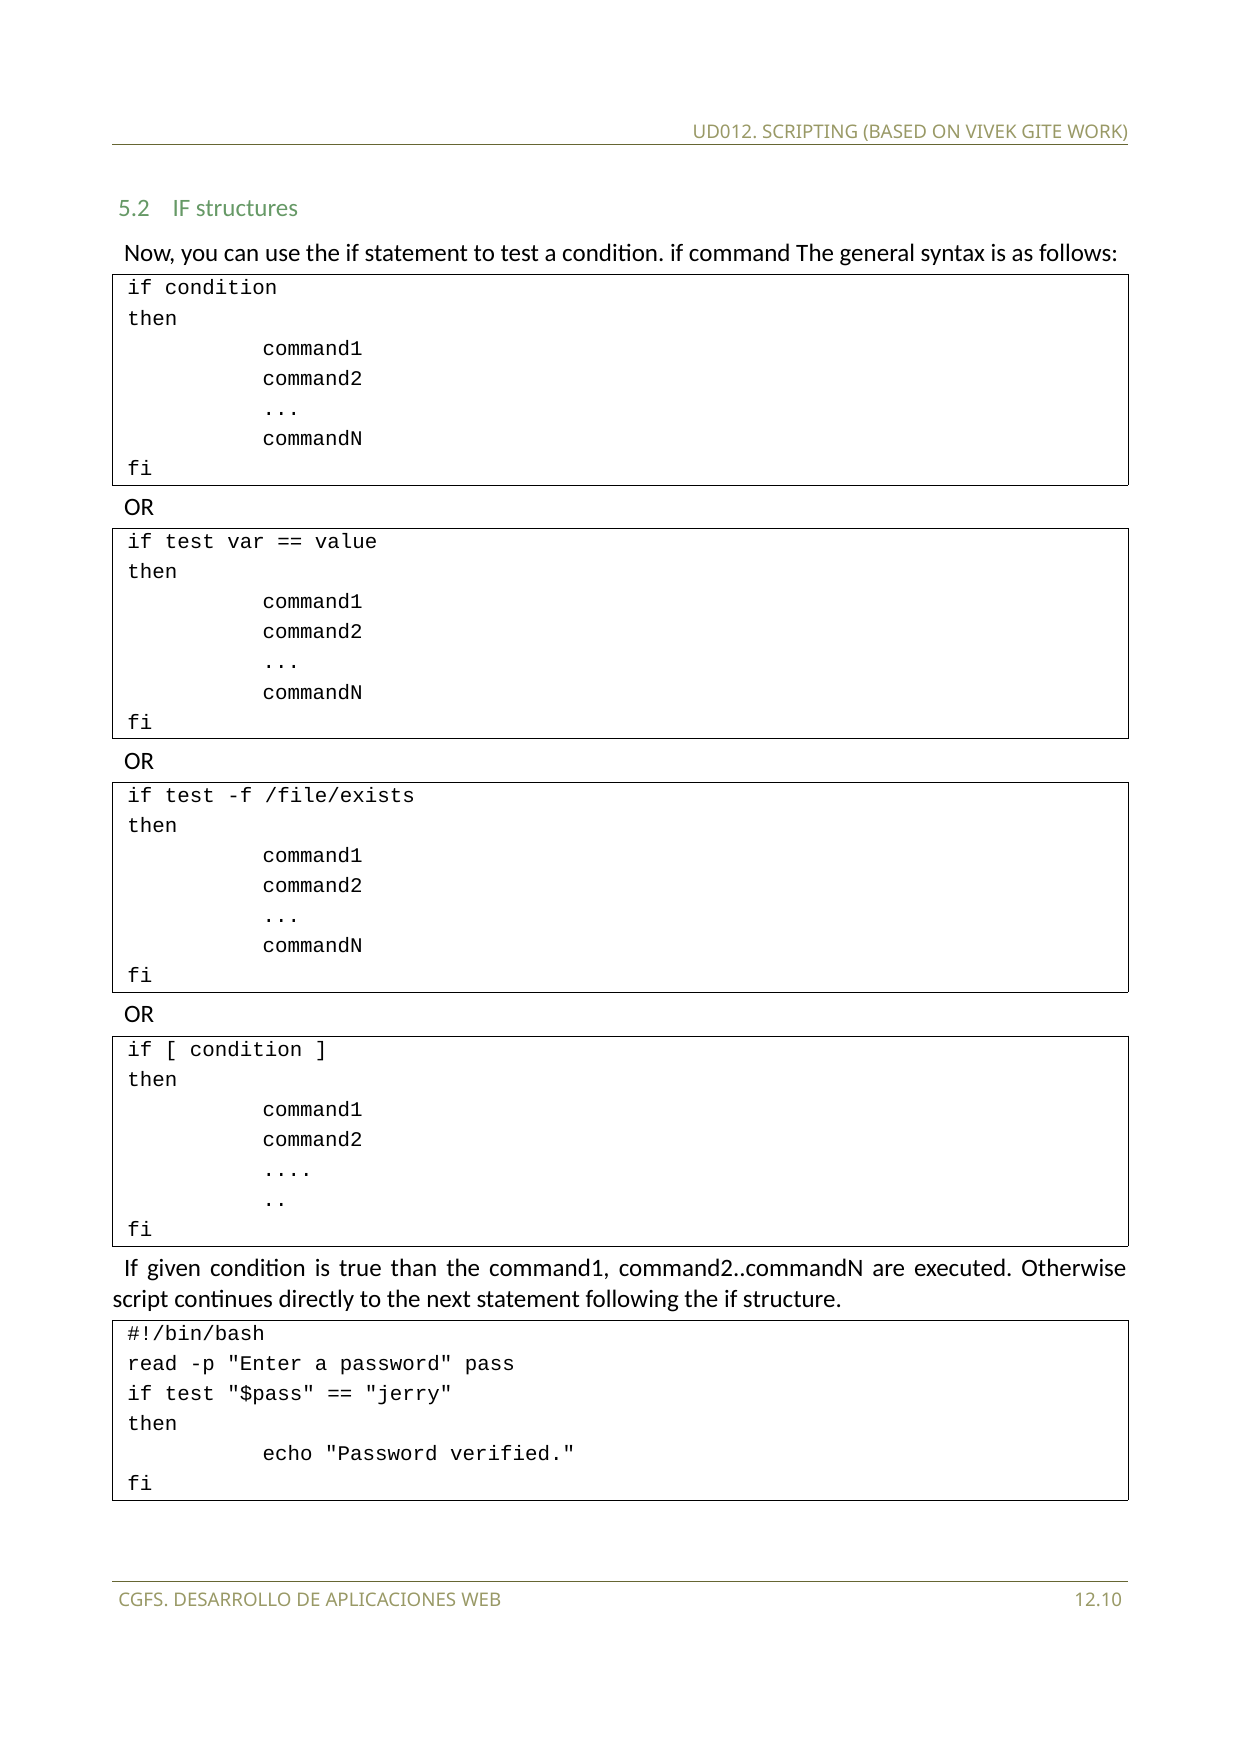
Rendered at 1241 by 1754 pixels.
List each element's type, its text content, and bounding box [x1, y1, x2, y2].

text then [113, 558, 1128, 585]
text command1 [113, 842, 1128, 869]
text OR [112, 491, 1128, 522]
text If given condition is true than the command1, command2..commandN are executed. Otherwise script continues directly to the next statement following the if structure. [112, 1252, 1128, 1313]
text command2 [113, 872, 1128, 899]
text .. [113, 1186, 1128, 1213]
text if test -f /file/exists [113, 783, 1128, 808]
text commandN [113, 932, 1128, 959]
text .... [113, 1156, 1128, 1183]
text then [113, 1066, 1128, 1092]
text commandN [113, 425, 1128, 452]
text ... [113, 395, 1128, 421]
text if [ condition ] [113, 1037, 1128, 1062]
text fi [113, 455, 1128, 485]
text fi [113, 709, 1128, 738]
text OR [112, 999, 1128, 1029]
subtitle IF structures [112, 192, 1128, 223]
text if test var == value [113, 529, 1128, 555]
text commandN [113, 679, 1128, 705]
text then [113, 812, 1128, 839]
text command1 [113, 1096, 1128, 1122]
text ... [113, 902, 1128, 929]
text if condition [113, 275, 1128, 301]
text command2 [113, 365, 1128, 391]
text ... [113, 648, 1128, 675]
text then [113, 304, 1128, 331]
text read -p "Enter a password" pass [113, 1350, 1128, 1377]
text then [113, 1410, 1128, 1437]
text command2 [113, 1126, 1128, 1153]
text command1 [113, 334, 1128, 361]
text #!/bin/bash [113, 1321, 1128, 1347]
text command2 [113, 618, 1128, 645]
text echo "Password verified." [113, 1440, 1128, 1467]
text fi [113, 1216, 1128, 1246]
text OR [112, 745, 1128, 775]
text if test "$pass" == "jerry" [113, 1380, 1128, 1407]
text fi [113, 1470, 1128, 1500]
text fi [113, 962, 1128, 992]
text Now, you can use the if statement to test a condition. if command The general syntax is as follows: [112, 237, 1128, 268]
text command1 [113, 588, 1128, 615]
